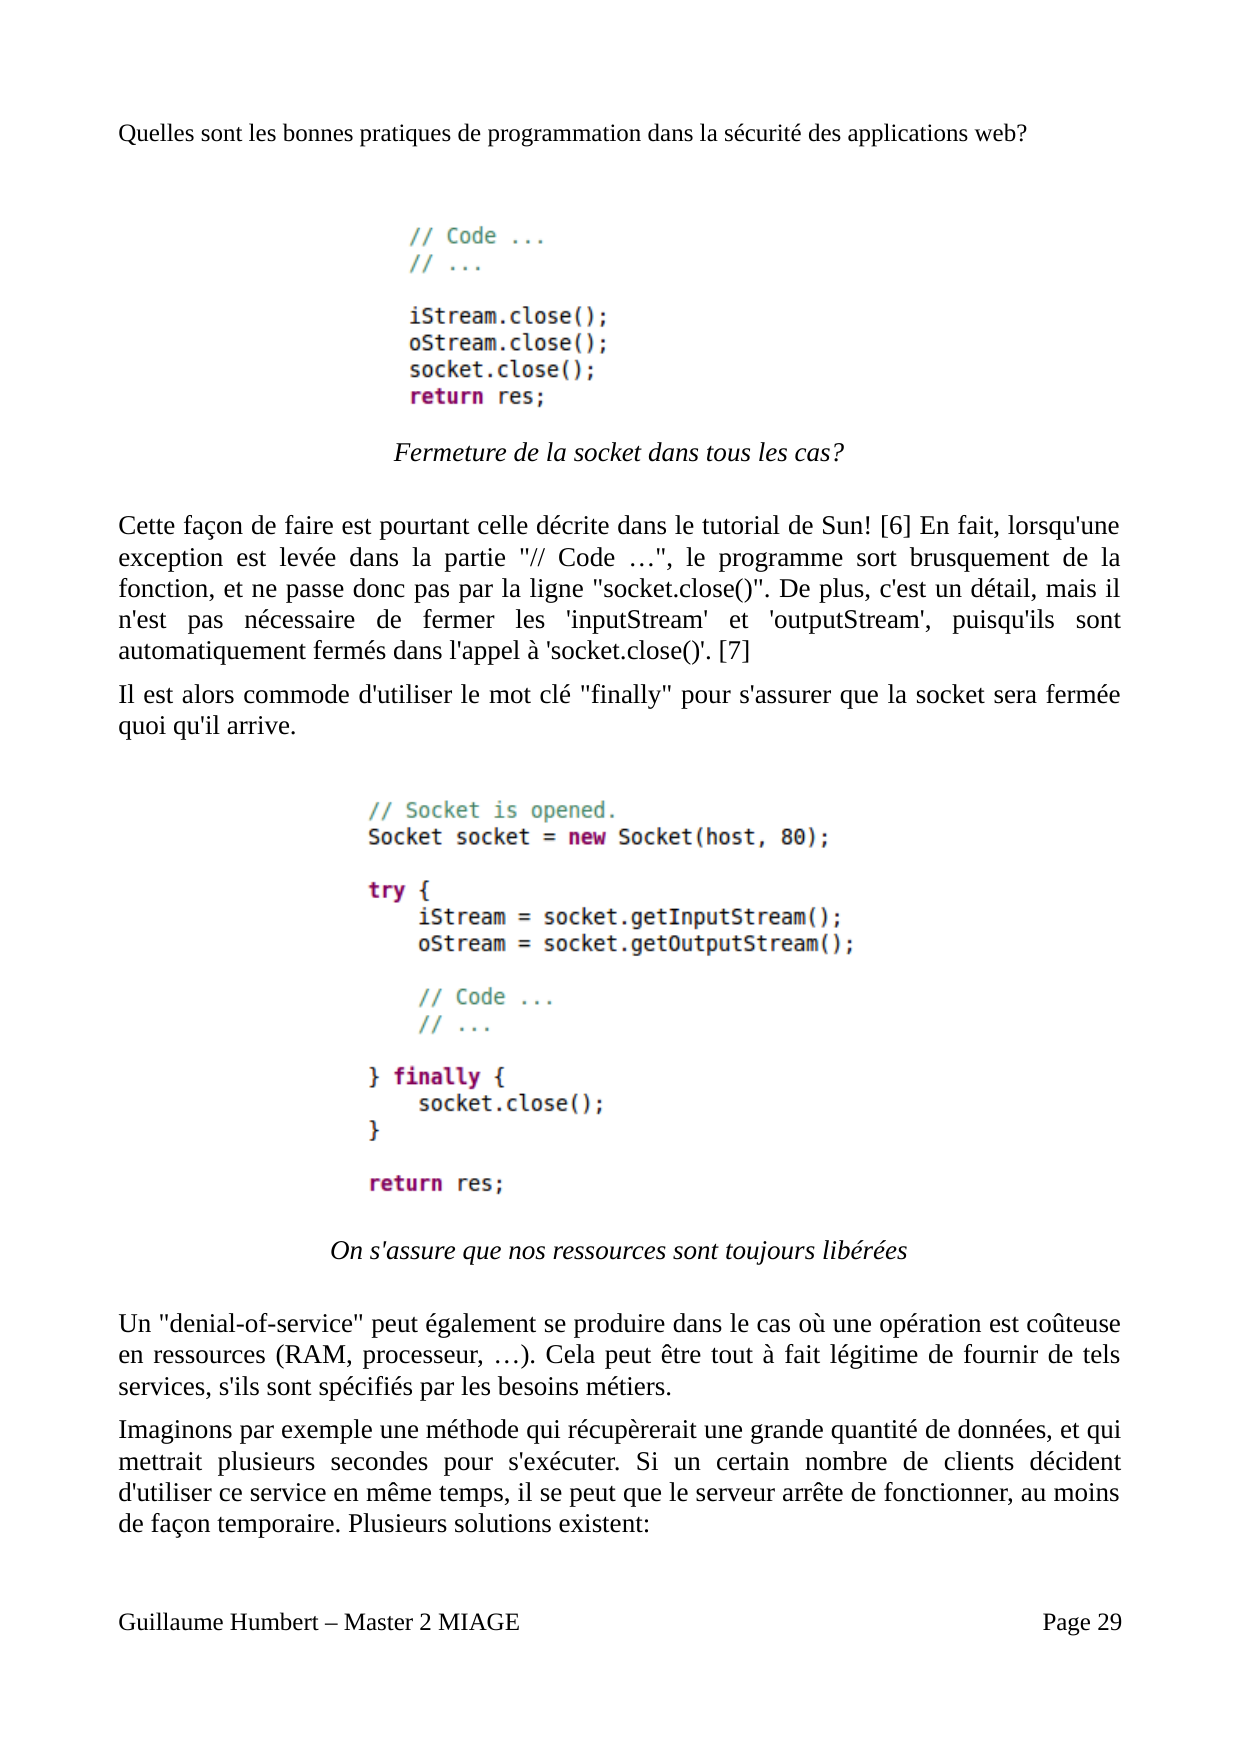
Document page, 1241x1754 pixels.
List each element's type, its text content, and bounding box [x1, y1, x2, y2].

picture [359, 217, 882, 412]
text Il est alors commode d'utiliser le mot clé "finally" pour s'assurer que la socket sera fermée quoi qu'il arrive. [118, 678, 1122, 740]
text On s'assure que nos ressources sont toujours libérées [118, 1234, 1122, 1266]
text Imaginons par exemple une méthode qui récupèrerait une grande quantité de données, et qui mettrait plusieurs secondes pour s'exécuter. Si un certain nombre de clients décident d'utiliser ce service en même temps, il se peut que le serveur arrête de fonctionner, au moins de façon temporaire. Plusieurs solutions existent: [118, 1413, 1122, 1538]
text Un "denial-of-service" peut également se produire dans le cas où une opération est coûteuse en ressources (RAM, processeur, …). Cela peut être tout à fait légitime de fournir de tels services, s'ils sont spécifiés par les besoins métiers. [118, 1307, 1122, 1401]
text Cette façon de faire est pourtant celle décrite dans le tutorial de Sun! [6] En fait, lorsqu'une exception est levée dans la partie "// Code …", le programme sort brusquement de la fonction, et ne passe donc pas par la ligne "socket.close()". De plus, c'est un détail, mais il n'est pas nécessaire de fermer les 'inputStream' et 'outputStream', puisqu'ils sont automatiquement fermés dans l'appel à 'socket.close()'. [7] [118, 509, 1122, 665]
picture [362, 793, 878, 1210]
text Fermeture de la socket dans tous les cas? [118, 436, 1122, 467]
